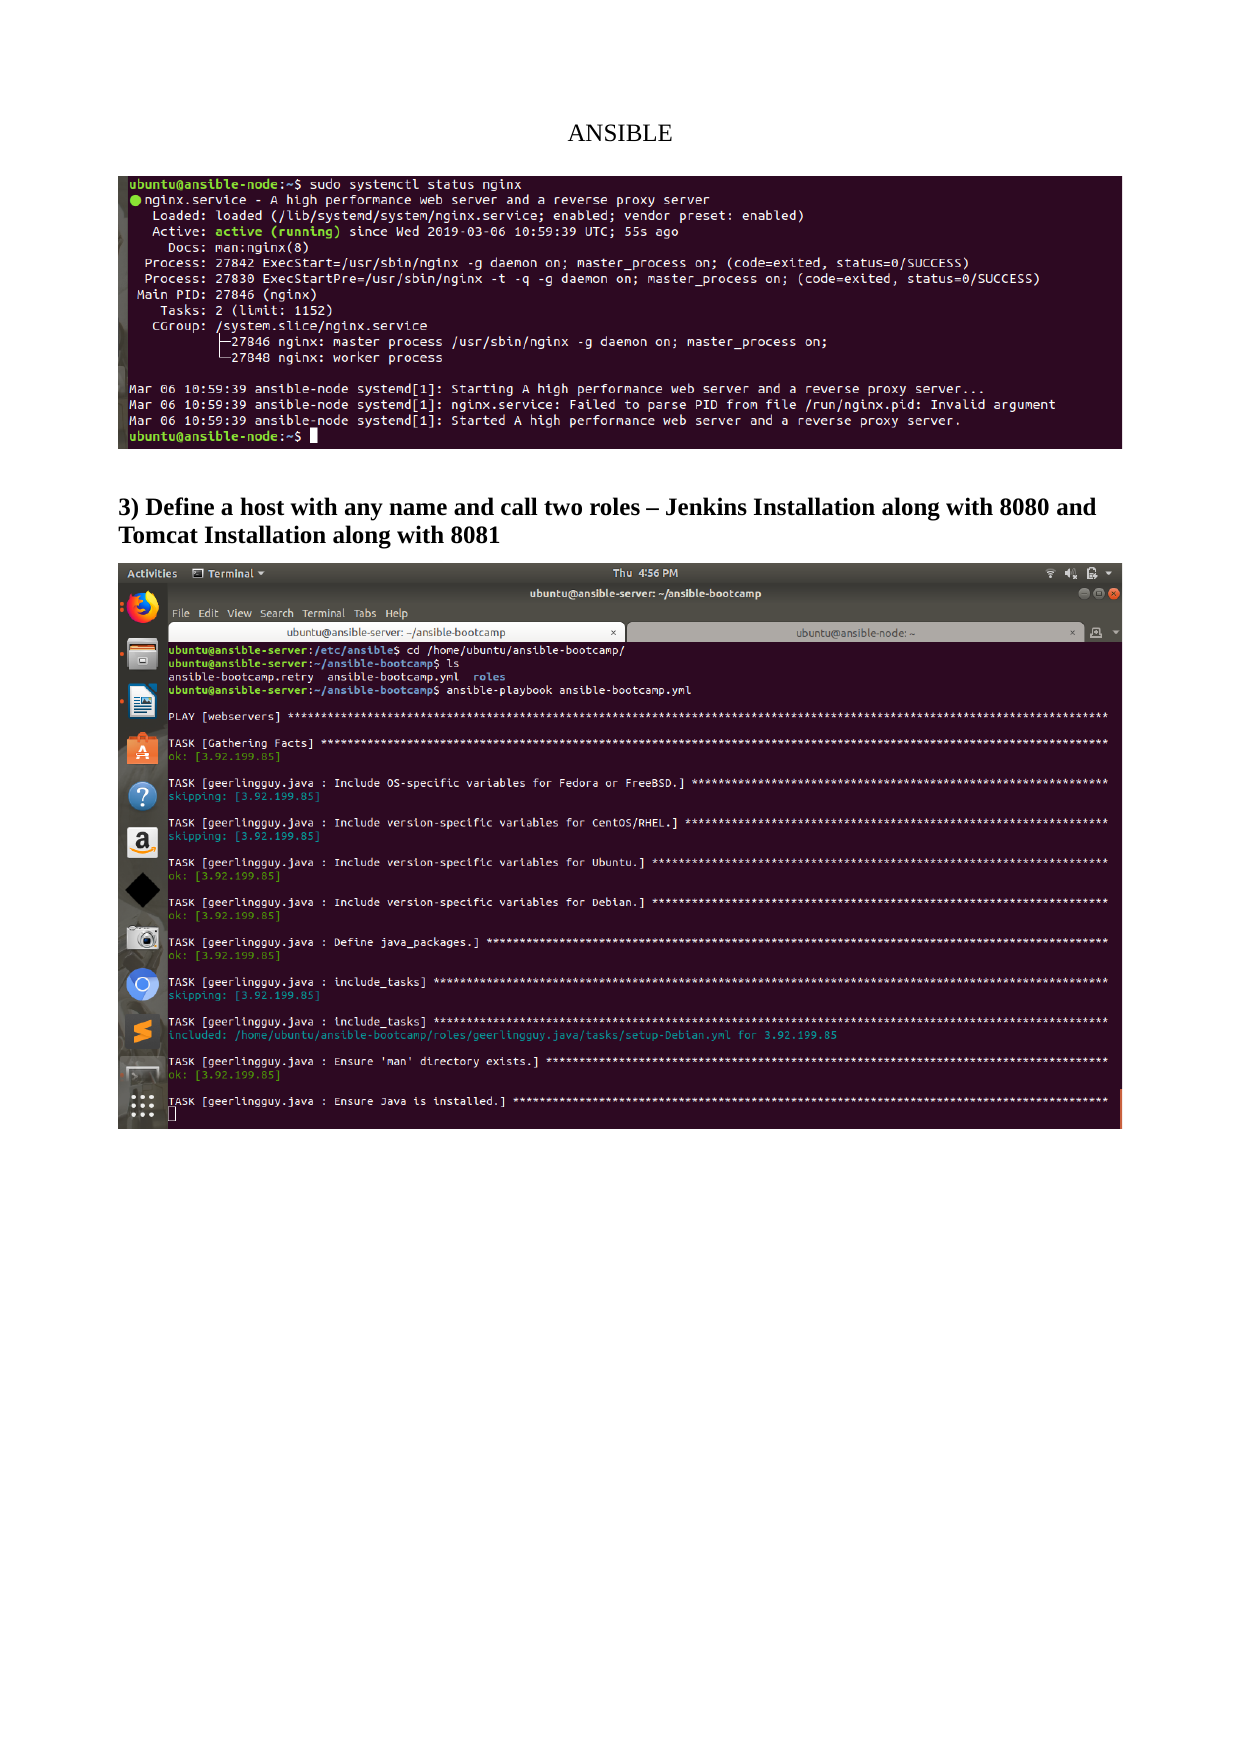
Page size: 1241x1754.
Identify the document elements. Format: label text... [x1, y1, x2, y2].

picture [118, 563, 1123, 1129]
text 3) Define a host with any name and call two roles – Jenkins Installation along with 8080 and Tomcat Installation along with 8081 [118, 492, 1122, 549]
picture [118, 176, 1123, 449]
